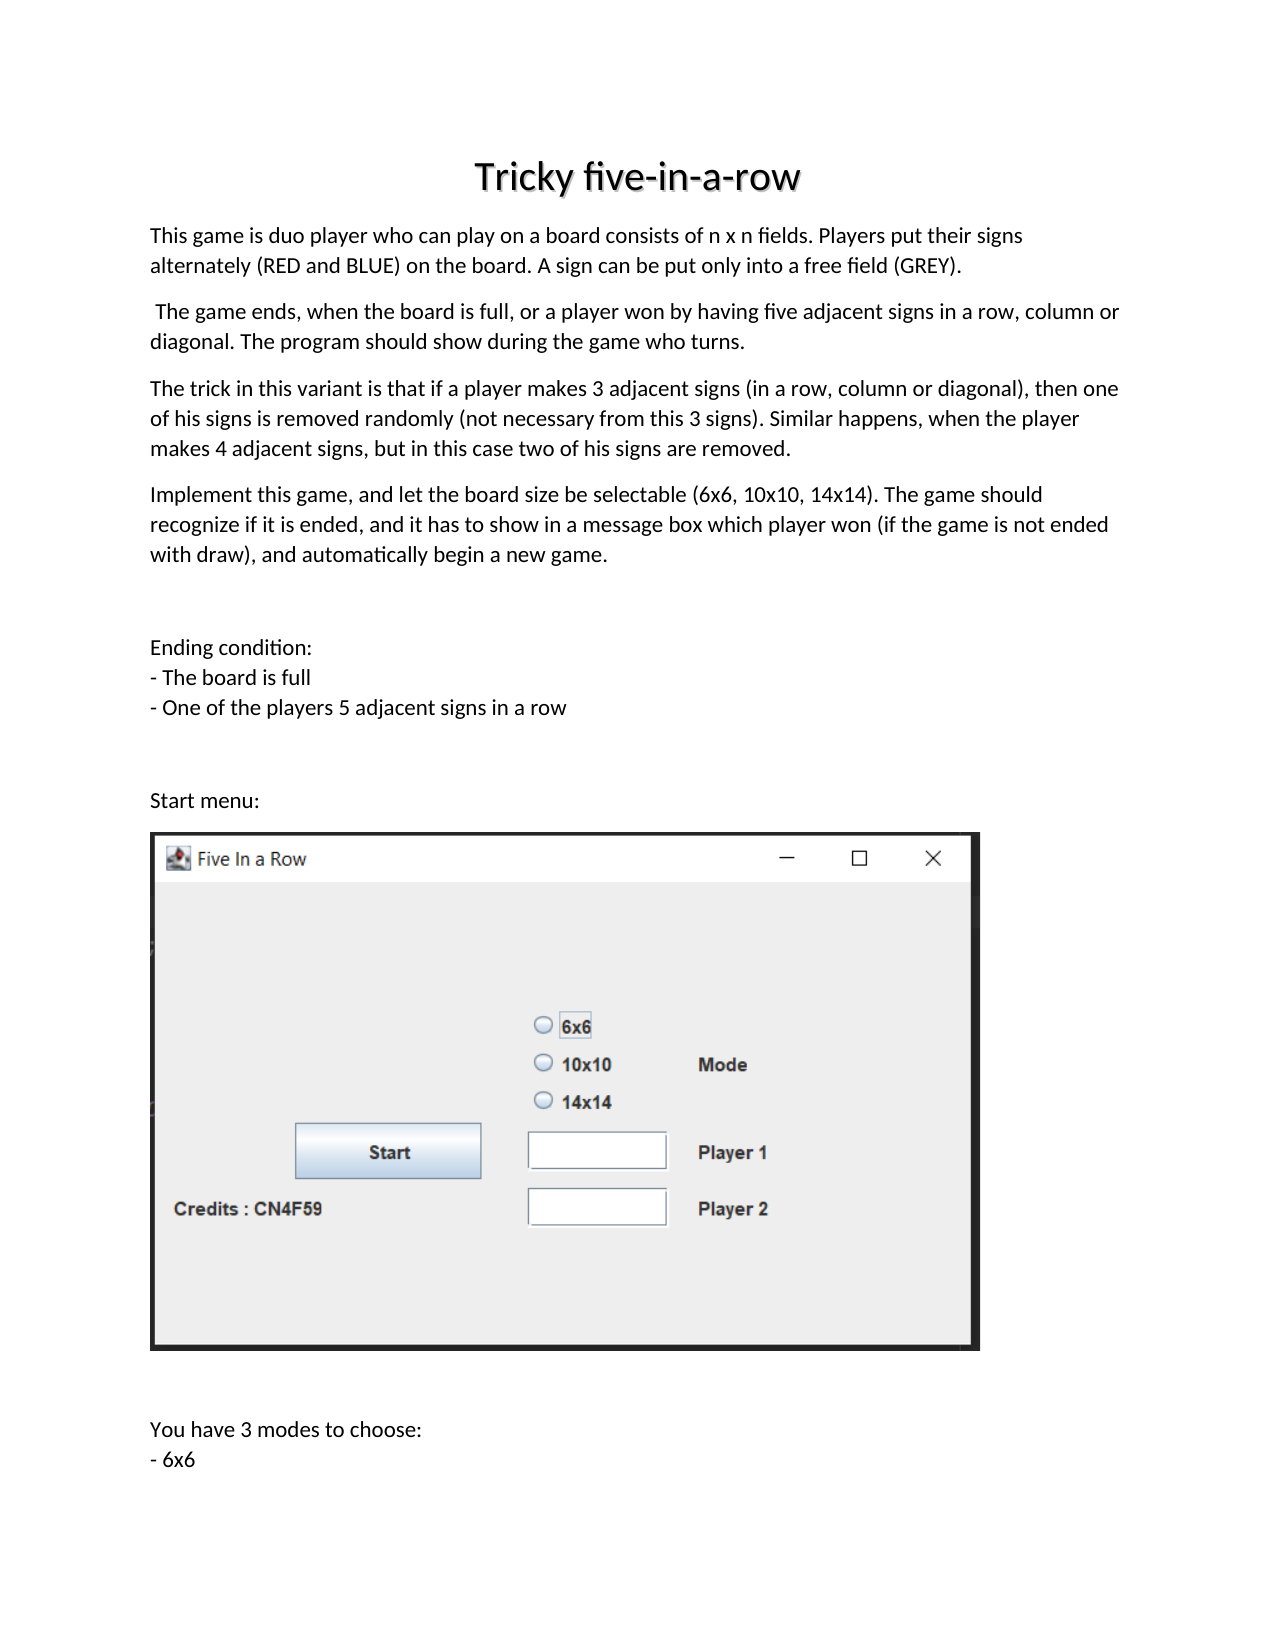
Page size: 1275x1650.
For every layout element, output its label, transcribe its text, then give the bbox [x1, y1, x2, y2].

text Start menu: [150, 786, 1125, 814]
text Tricky five-in-a-row [150, 150, 1125, 201]
text This game is duo player who can play on a board consists of n x n fields. Players put their signs alternately (RED and BLUE) on the board. A sign can be put only into a free field (GREY). [150, 221, 1125, 279]
text Ending condition: - The board is full - One of the players 5 adjacent signs in a row [150, 633, 1125, 721]
text The game ends, when the board is full, or a player won by having five adjacent signs in a row, column or diagonal. The program should show during the game who turns. [150, 297, 1125, 355]
text The trick in this variant is that if a player makes 3 adjacent signs (in a row, column or diagonal), then one of his signs is removed randomly (not necessary from this 3 signs). Similar happens, when the player makes 4 adjacent signs, but in this case two of his signs are removed. [150, 374, 1125, 462]
text Implement this game, and let the board size be selectable (6x6, 10x10, 14x14). The game should recognize if it is ended, and it has to show in a message box which player won (if the game is not ended with draw), and automatically begin a new game. [150, 480, 1125, 568]
text You have 3 modes to choose: - 6x6 [150, 1415, 1125, 1473]
